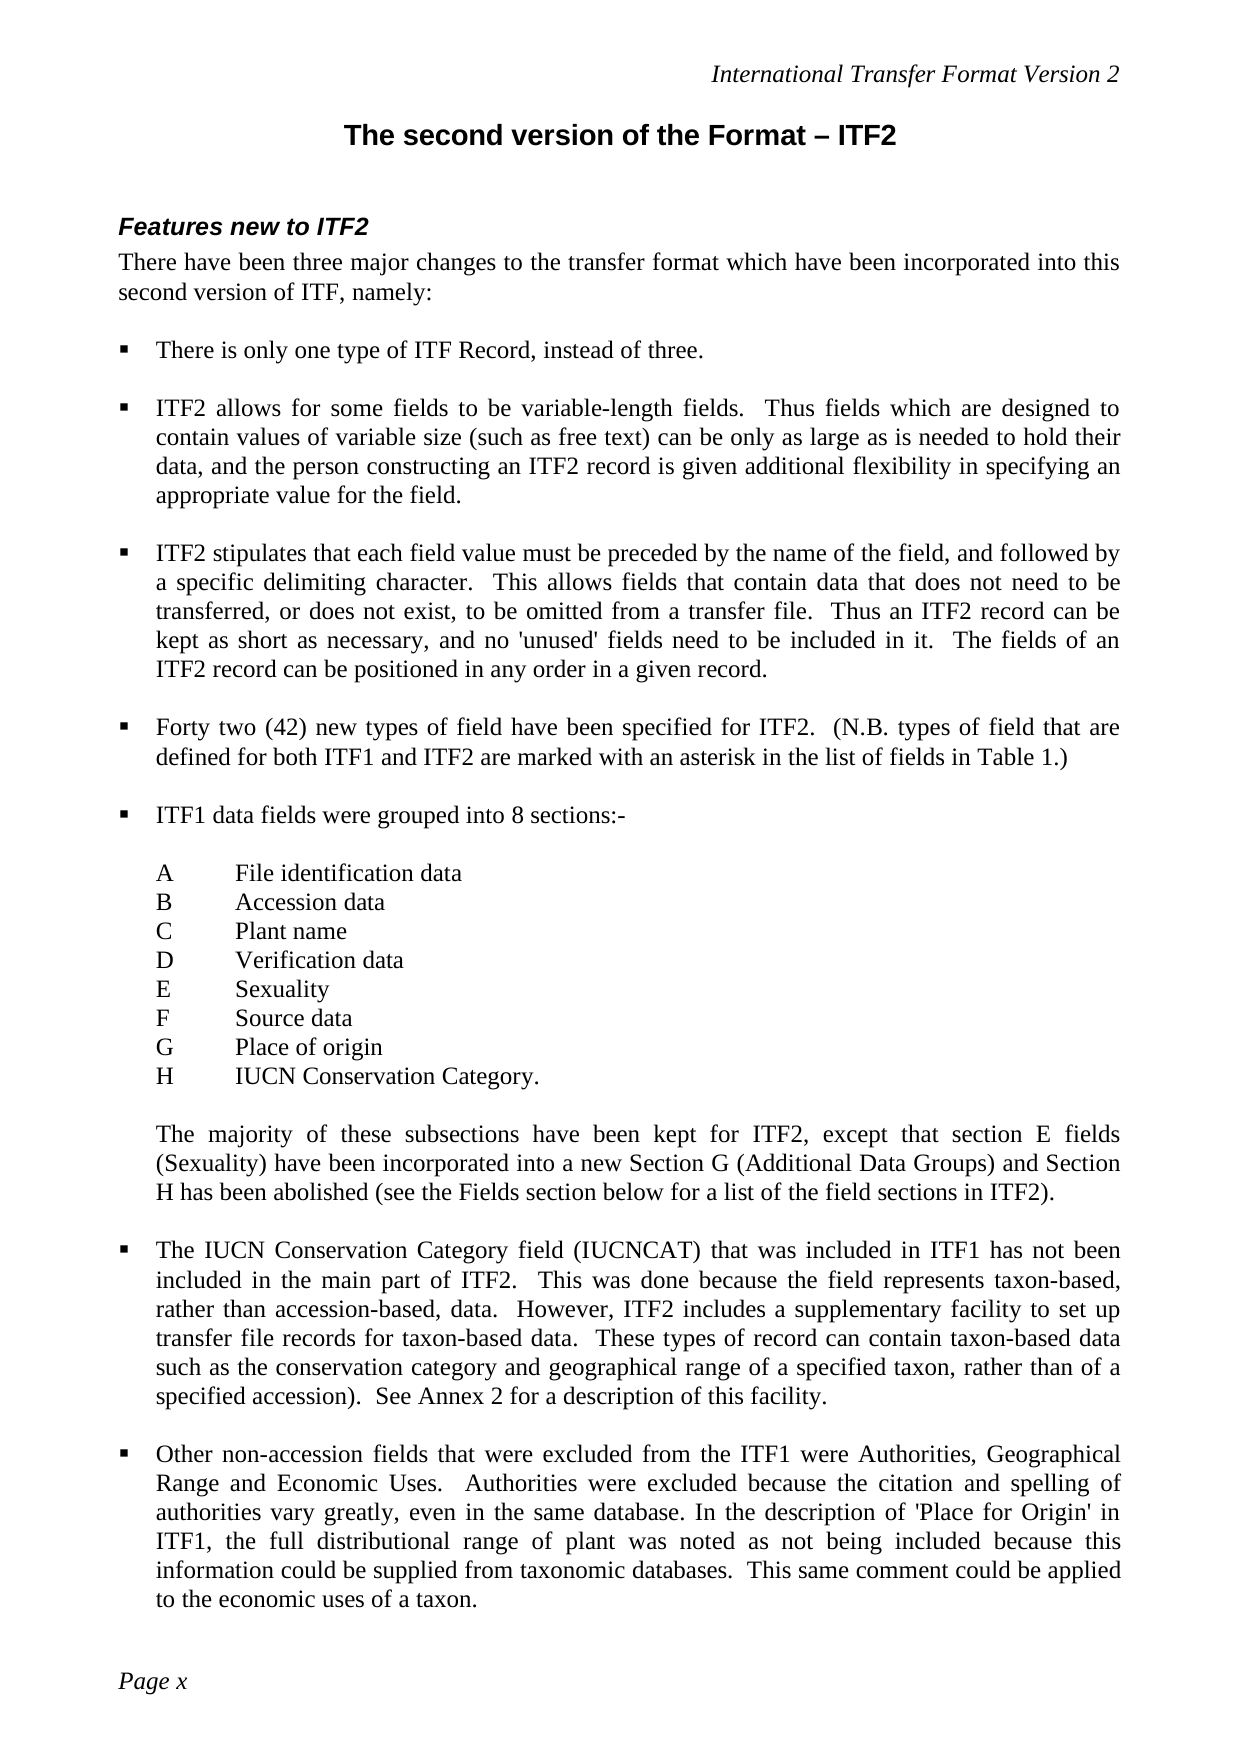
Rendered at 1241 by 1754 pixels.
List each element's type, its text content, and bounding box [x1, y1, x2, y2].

text The majority of these subsections have been kept for ITF2, except that section E fields (Sexuality) have been incorporated into a new Section G (Additional Data Groups) and Section H has been abolished (see the Fields section below for a list of the field sections in ITF2). [156, 1119, 1122, 1206]
text G Place of origin [156, 1032, 1122, 1061]
subtitle Features new to ITF2 [118, 212, 1122, 241]
text D Verification data [156, 945, 1122, 974]
list Forty two (42) new types of field have been specified for ITF2. (N.B. types of field that are defined for both ITF1 and ITF2 are marked with an asterisk in the list of fields in Table 1.) [118, 712, 1122, 770]
text B Accession data [156, 887, 1122, 916]
text C Plant name [156, 916, 1122, 945]
list The IUCN Conservation Category field (IUCNCAT) that was included in ITF1 has not been included in the main part of ITF2. This was done because the field represents taxon-based, rather than accession-based, data. However, ITF2 includes a supplementary facility to set up transfer file records for taxon-based data. These types of record can contain taxon-based data such as the conservation category and geographical range of a specified taxon, rather than of a specified accession). See Annex 2 for a description of this facility. [118, 1235, 1122, 1410]
list ITF2 stipulates that each field value must be preceded by the name of the field, and followed by a specific delimiting character. This allows fields that contain data that does not need to be transferred, or does not exist, to be omitted from a transfer file. Thus an ITF2 record can be kept as short as necessary, and no 'unused' fields need to be included in it. The fields of an ITF2 record can be positioned in any order in a given record. [118, 538, 1122, 683]
list ITF1 data fields were grouped into 8 sections:- [118, 799, 1122, 828]
text E Sexuality [156, 974, 1122, 1003]
text H IUCN Conservation Category. [156, 1061, 1122, 1090]
list ITF2 allows for some fields to be variable-length fields. Thus fields which are designed to contain values of variable size (such as free text) can be only as large as is needed to hold their data, and the person constructing an ITF2 record is given additional flexibility in specifying an appropriate value for the field. [118, 393, 1122, 509]
text A File identification data [156, 858, 1122, 887]
list There is only one type of ITF Record, instead of three. [118, 334, 1122, 363]
list Other non-accession fields that were excluded from the ITF1 were Authorities, Geographical Range and Economic Uses. Authorities were excluded because the citation and spelling of authorities vary greatly, even in the same database. In the description of 'Place for Origin' in ITF1, the full distributional range of plant was noted as not being included because this information could be supplied from taxonomic databases. This same comment could be applied to the economic uses of a taxon. [118, 1439, 1122, 1613]
subtitle The second version of the Format – ITF2 [118, 118, 1122, 152]
text F Source data [156, 1003, 1122, 1032]
text There have been three major changes to the transfer format which have been incorporated into this second version of ITF, namely: [118, 247, 1122, 305]
